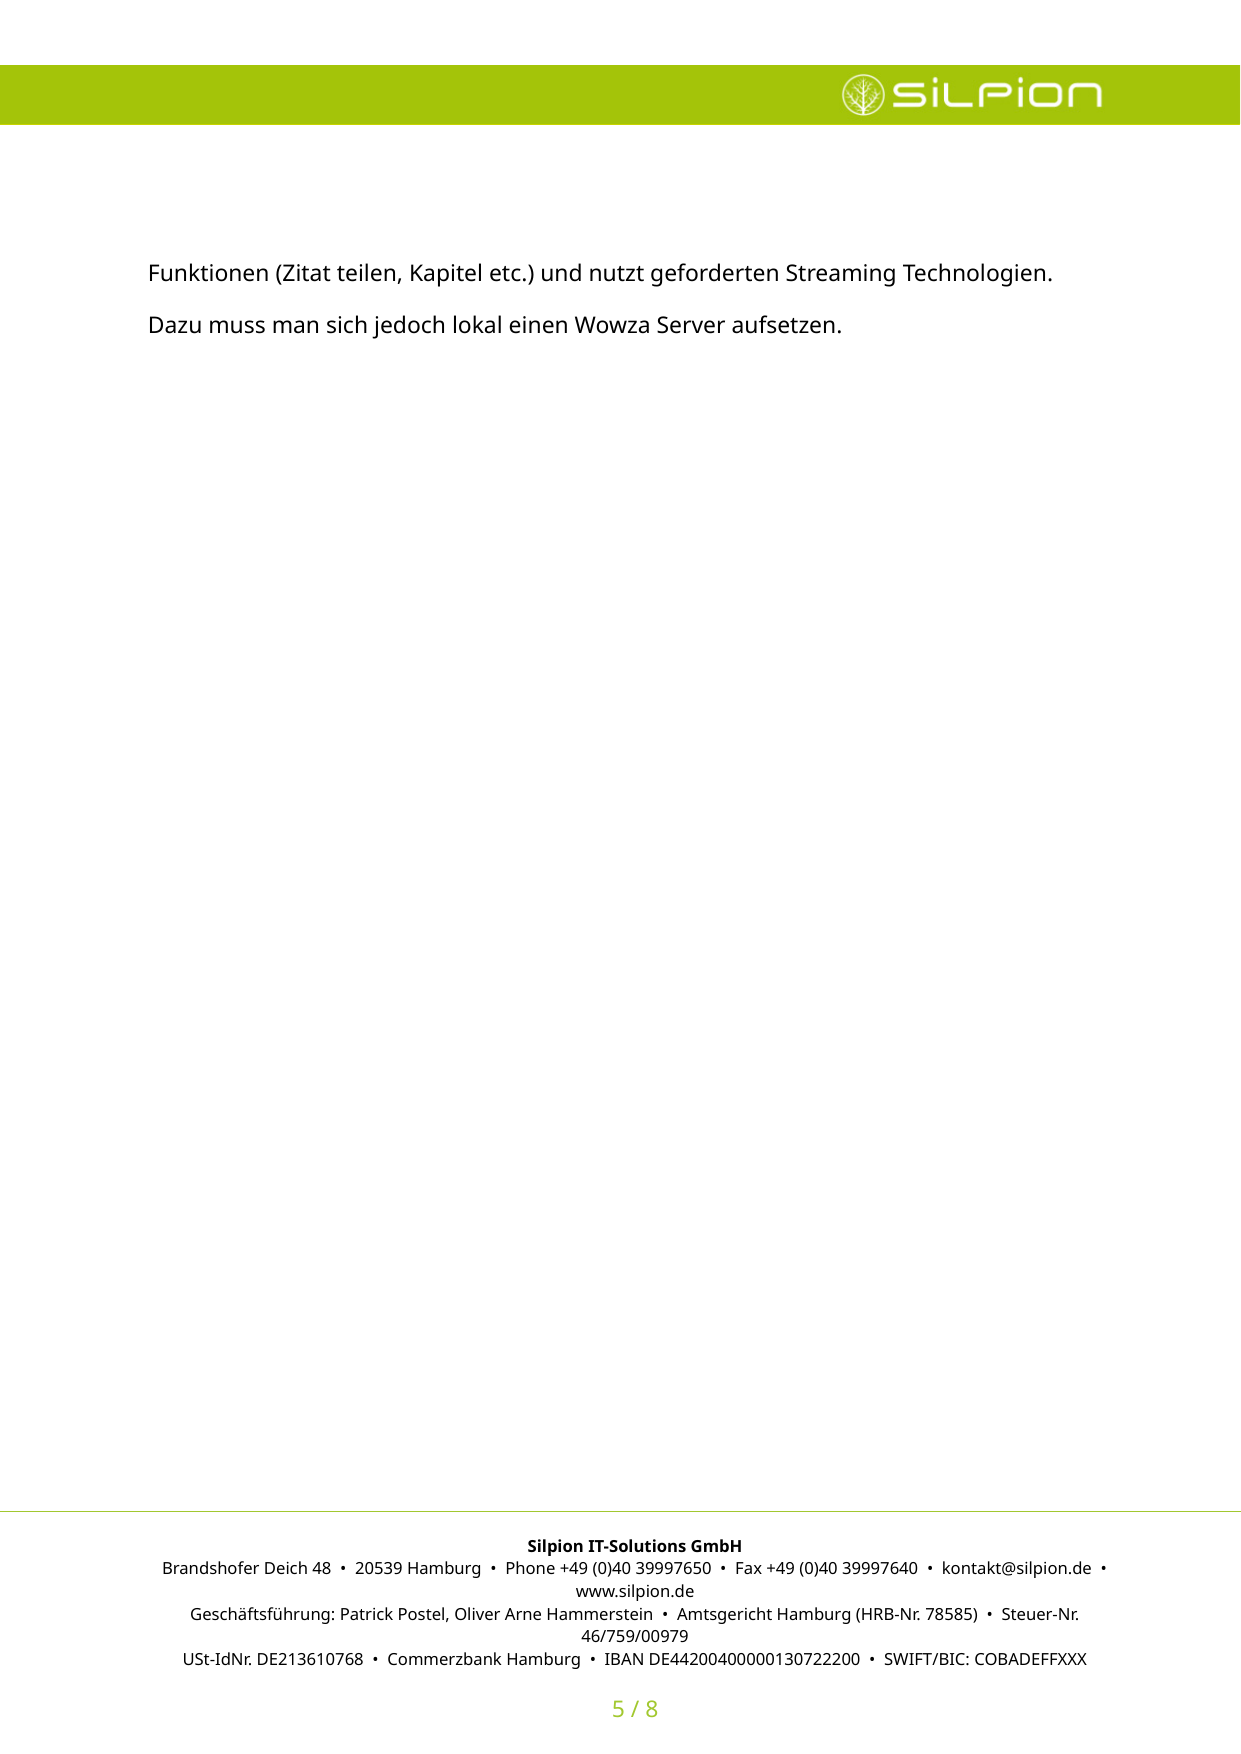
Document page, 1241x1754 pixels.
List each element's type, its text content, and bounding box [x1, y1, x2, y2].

text Funktionen (Zitat teilen, Kapitel etc.) und nutzt geforderten Streaming Technologien. [148, 257, 1122, 288]
picture [0, 65, 1241, 125]
text Dazu muss man sich jedoch lokal einen Wowza Server aufsetzen. [148, 309, 1122, 340]
